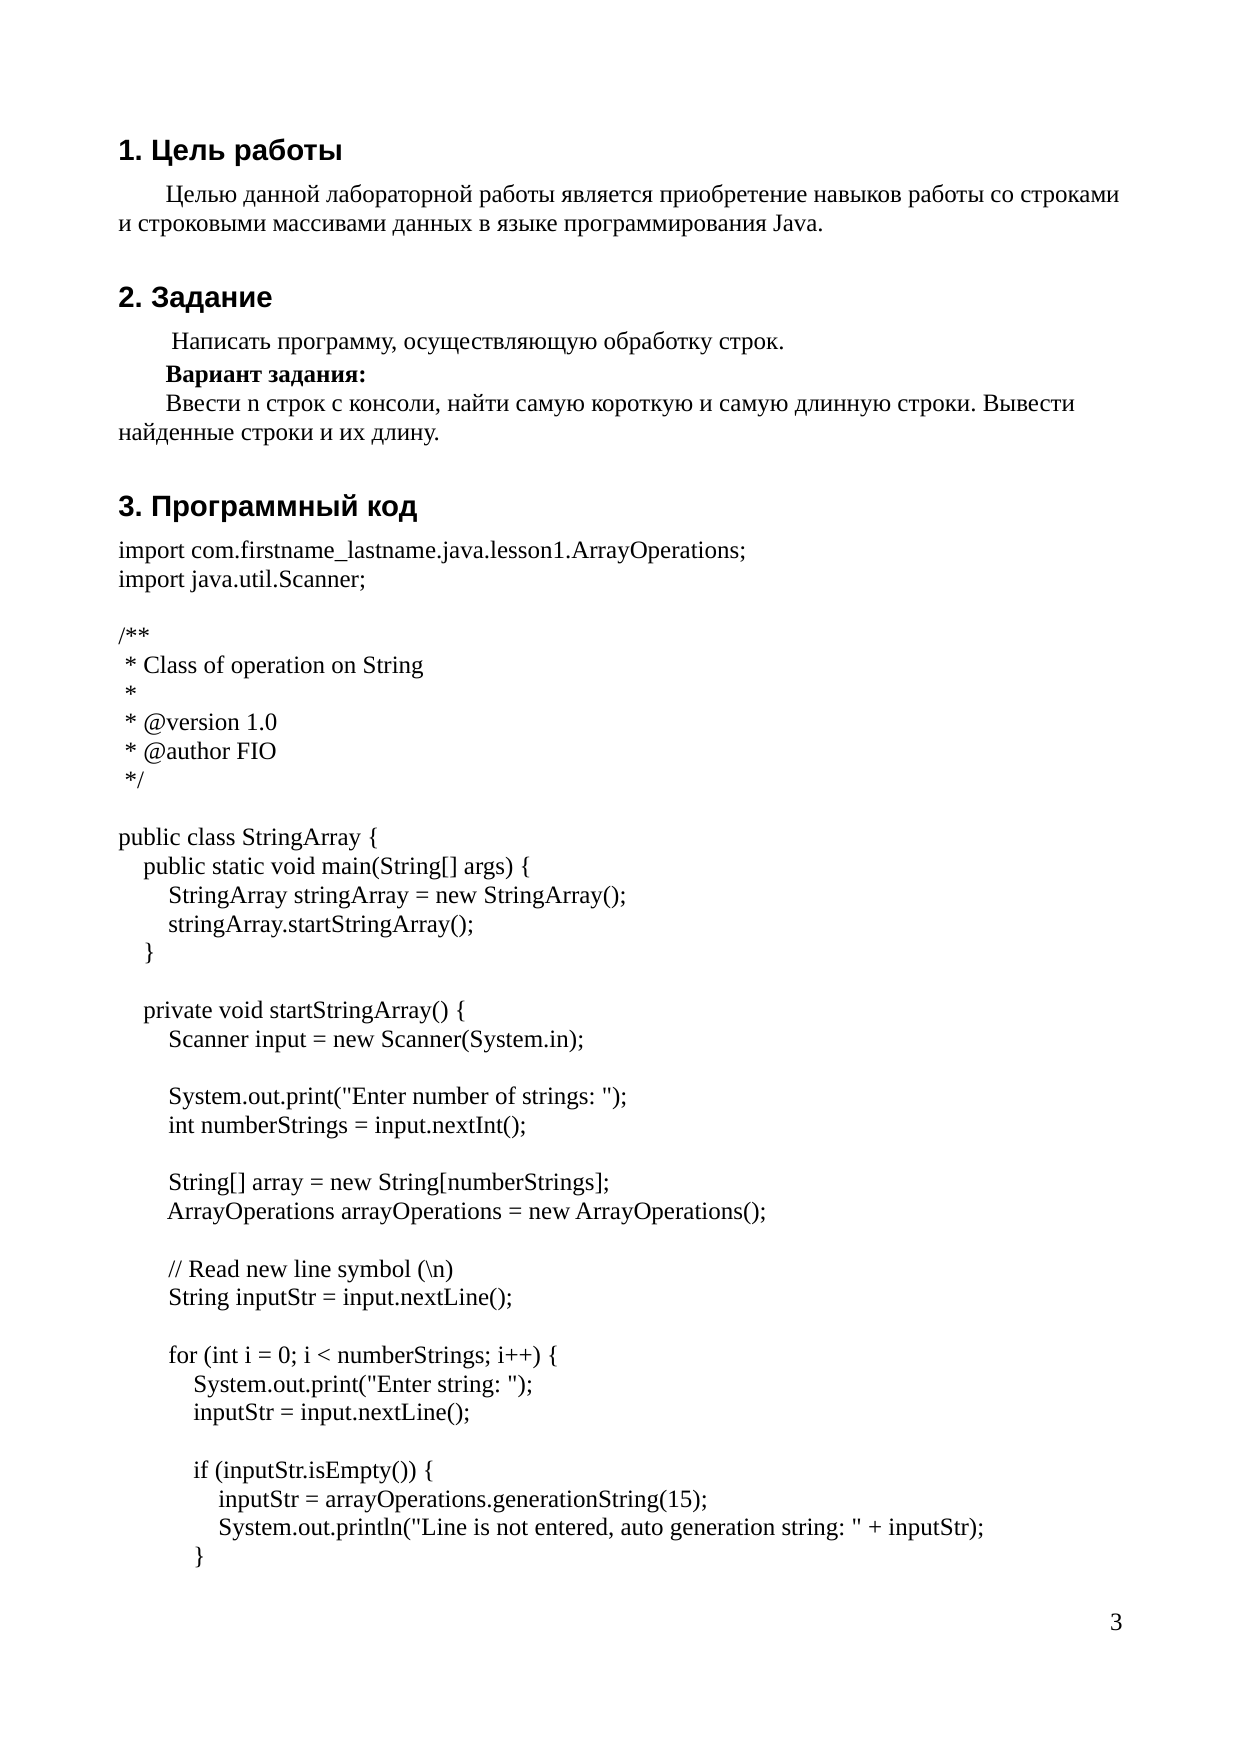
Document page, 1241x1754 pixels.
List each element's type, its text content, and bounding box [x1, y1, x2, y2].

text System.out.print("Enter string: "); [118, 1369, 1122, 1397]
text Scanner input = new Scanner(System.in); [118, 1024, 1122, 1052]
text stringArray.startStringArray(); [118, 909, 1122, 937]
text Целью данной лабораторной работы является приобретение навыков работы со строками и строковыми массивами данных в языке программирования Java. [118, 179, 1122, 236]
text */ [118, 765, 1122, 794]
text * @version 1.0 [118, 707, 1122, 736]
text private void startStringArray() { [118, 995, 1122, 1024]
text String[] array = new String[numberStrings]; [118, 1167, 1122, 1196]
text } [118, 1541, 1122, 1570]
subtitle 2. Задание [118, 280, 1122, 313]
text StringArray stringArray = new StringArray(); [118, 880, 1122, 909]
text String inputStr = input.nextLine(); [118, 1282, 1122, 1311]
text public class StringArray { [118, 822, 1122, 851]
text import java.util.Scanner; [118, 564, 1122, 592]
subtitle 1. Цель работы [118, 133, 1122, 166]
text System.out.println("Line is not entered, auto generation string: " + inputStr); [118, 1512, 1122, 1541]
text /** [118, 621, 1122, 650]
list Написать программу, осуществляющую обработку строк. [118, 326, 1122, 355]
text import com.firstname_lastname.java.lesson1.ArrayOperations; [118, 535, 1122, 564]
list Ввести n строк с консоли, найти самую короткую и самую длинную строки. Вывести найденные строки и их длину. [118, 388, 1122, 445]
text // Read new line symbol (\n) [118, 1254, 1122, 1282]
text } [118, 937, 1122, 966]
text * Class of operation on String [118, 650, 1122, 679]
text * @author FIO [118, 736, 1122, 765]
subtitle 3. Программный код [118, 489, 1122, 522]
text System.out.print("Enter number of strings: "); [118, 1081, 1122, 1110]
text int numberStrings = input.nextInt(); [118, 1110, 1122, 1139]
text public static void main(String[] args) { [118, 851, 1122, 880]
text if (inputStr.isEmpty()) { [118, 1455, 1122, 1484]
text ArrayOperations arrayOperations = new ArrayOperations(); [118, 1196, 1122, 1225]
text * [118, 679, 1122, 707]
list Вариант задания: [118, 359, 1122, 388]
text inputStr = arrayOperations.generationString(15); [118, 1484, 1122, 1512]
text for (int i = 0; i < numberStrings; i++) { [118, 1340, 1122, 1369]
text inputStr = input.nextLine(); [118, 1397, 1122, 1426]
